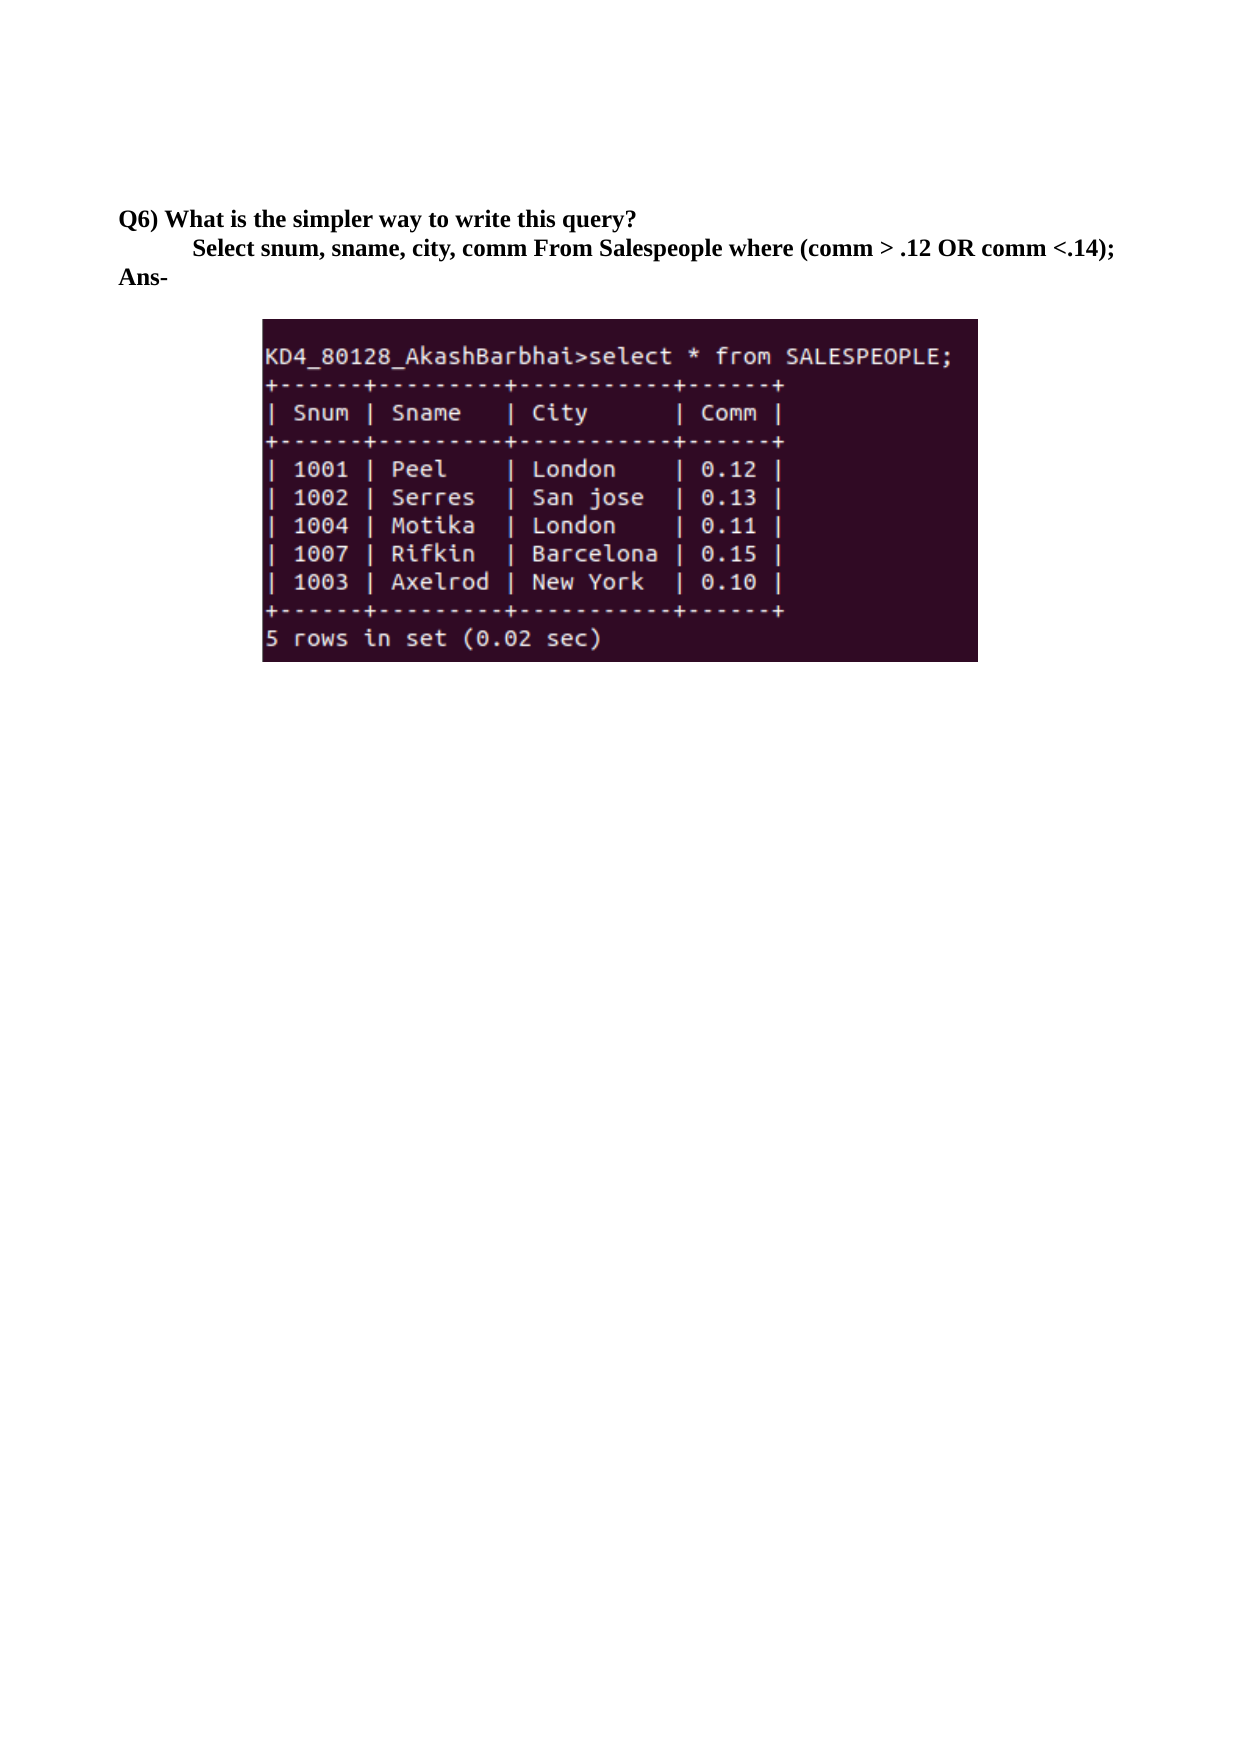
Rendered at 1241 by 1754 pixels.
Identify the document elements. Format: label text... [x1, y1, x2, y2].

text Q6) What is the simpler way to write this query? [118, 204, 1122, 233]
picture [262, 319, 978, 662]
text Select snum, sname, city, comm From Salespeople where (comm > .12 OR comm <.14); [118, 233, 1122, 262]
text Ans- [118, 262, 1122, 291]
